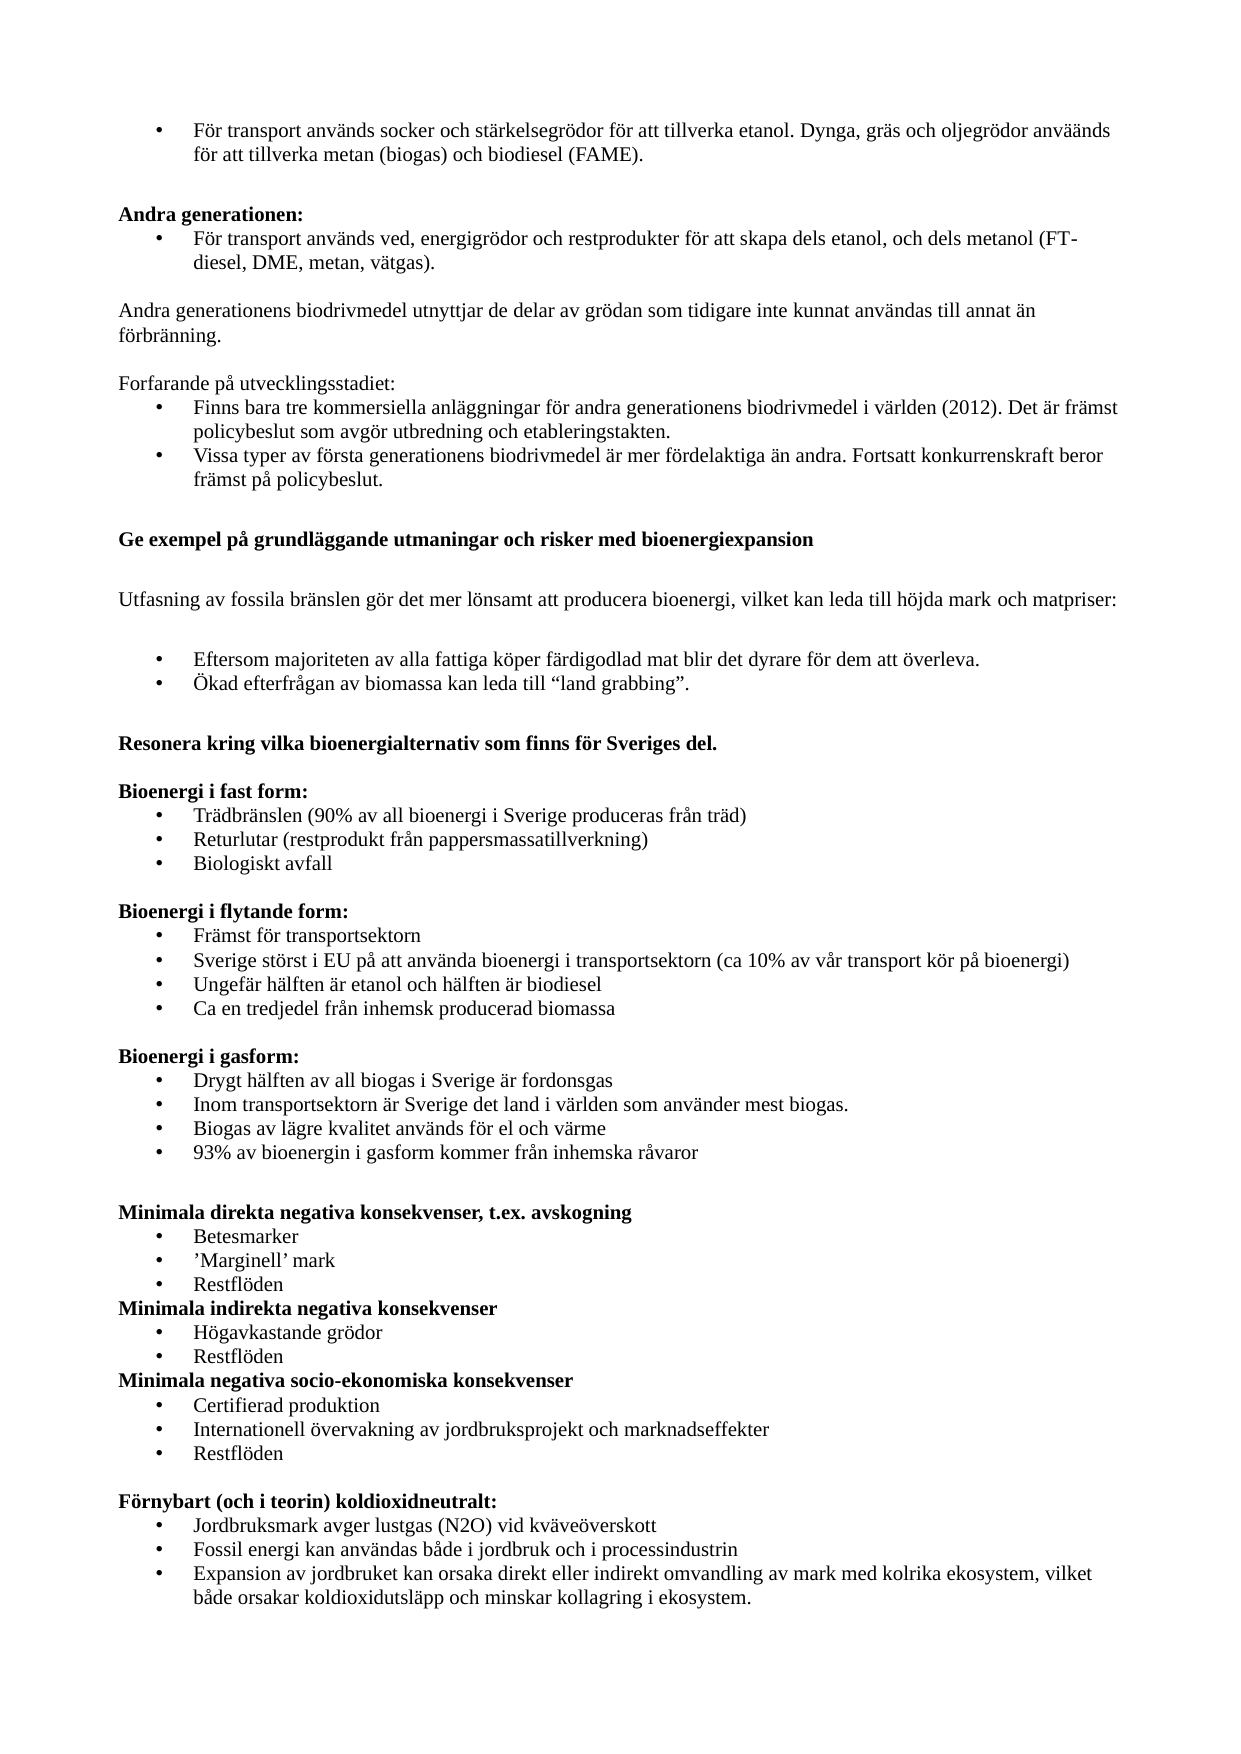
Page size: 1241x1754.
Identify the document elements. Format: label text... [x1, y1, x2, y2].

list Inom transportsektorn är Sverige det land i världen som använder mest biogas. [156, 1092, 1122, 1116]
list Certifierad produktion [156, 1392, 1122, 1417]
list Fossil energi kan användas både i jordbruk och i processindustrin [156, 1537, 1122, 1561]
list Restflöden [156, 1344, 1122, 1368]
list Jordbruksmark avger lustgas (N2O) vid kväveöverskott [156, 1513, 1122, 1537]
list 93% av bioenergin i gasform kommer från inhemska råvaror [156, 1140, 1122, 1164]
text Minimala indirekta negativa konsekvenser [118, 1296, 1122, 1320]
list Trädbränslen (90% av all bioenergi i Sverige produceras från träd) [156, 803, 1122, 827]
list Ungefär hälften är etanol och hälften är biodiesel [156, 972, 1122, 996]
list Internationell övervakning av jordbruksprojekt och marknadseffekter [156, 1417, 1122, 1441]
text Andra generationen: [118, 202, 1122, 226]
text Forfarande på utvecklingsstadiet: [118, 371, 1122, 395]
text Minimala direkta negativa konsekvenser, t.ex. avskogning [118, 1200, 1122, 1224]
text Andra generationens biodrivmedel utnyttjar de delar av grödan som tidigare inte kunnat användas till annat än förbränning. [118, 298, 1122, 347]
list Ca en tredjedel från inhemsk producerad biomassa [156, 996, 1122, 1020]
text Utfasning av fossila bränslen gör det mer lönsamt att producera bioenergi, vilket kan leda till höjda mark­ och matpriser: [118, 587, 1122, 611]
list Sverige störst i EU på att använda bioenergi i transportsektorn (ca 10% av vår transport kör på bioenergi) [156, 947, 1122, 972]
list För transport används socker­ och stärkelsegrödor för att tillverka etanol. Dynga, gräs och oljegrödor anväänds för att tillverka metan (biogas) och biodiesel (FAME). [156, 118, 1122, 166]
text Bioenergi i gasform: [118, 1044, 1122, 1068]
list Drygt hälften av all biogas i Sverige är fordonsgas [156, 1068, 1122, 1092]
text Resonera kring vilka bioenergialternativ som finns för Sveriges del. [118, 731, 1122, 755]
list ’Marginell’ mark [156, 1248, 1122, 1272]
list För transport används ved, energigrödor och restprodukter för att skapa dels etanol, och dels metanol (FT­diesel, DME, metan, vätgas). [156, 226, 1122, 274]
list Biologiskt avfall [156, 851, 1122, 875]
list Vissa typer av första generationens biodrivmedel är mer fördelaktiga än andra. Fortsatt konkurrenskraft beror främst på policybeslut. [156, 443, 1122, 491]
list Restflöden [156, 1441, 1122, 1489]
list Finns bara tre kommersiella anläggningar för andra generationens biodrivmedel i världen (2012). Det är främst policybeslut som avgör utbredning och etableringstakten. [156, 395, 1122, 443]
list Främst för transportsektorn [156, 923, 1122, 947]
text Minimala negativa socio-ekonomiska konsekvenser [118, 1368, 1122, 1392]
list Betesmarker [156, 1224, 1122, 1248]
list Expansion av jordbruket kan orsaka direkt eller indirekt omvandling av mark med kolrika ekosystem, vilket både orsakar koldioxidutsläpp och minskar kollagring i ekosystem. [156, 1561, 1122, 1609]
list Ökad efterfrågan av biomassa kan leda till “land grabbing”. [156, 671, 1122, 695]
list Biogas av lägre kvalitet används för el och värme [156, 1116, 1122, 1140]
text Förnybart (och i teorin) koldioxidneutralt: [118, 1489, 1122, 1513]
list Högavkastande grödor [156, 1320, 1122, 1344]
text Bioenergi i fast form: [118, 779, 1122, 803]
list Restflöden [156, 1272, 1122, 1296]
text Bioenergi i flytande form: [118, 899, 1122, 923]
text Ge exempel på grundläggande utmaningar och risker med bioenergiexpansion [118, 527, 1122, 551]
list Returlutar (restprodukt från pappersmassatillverkning) [156, 827, 1122, 851]
list Eftersom majoriteten av alla fattiga köper färdigodlad mat blir det dyrare för dem att överleva. [156, 647, 1122, 671]
